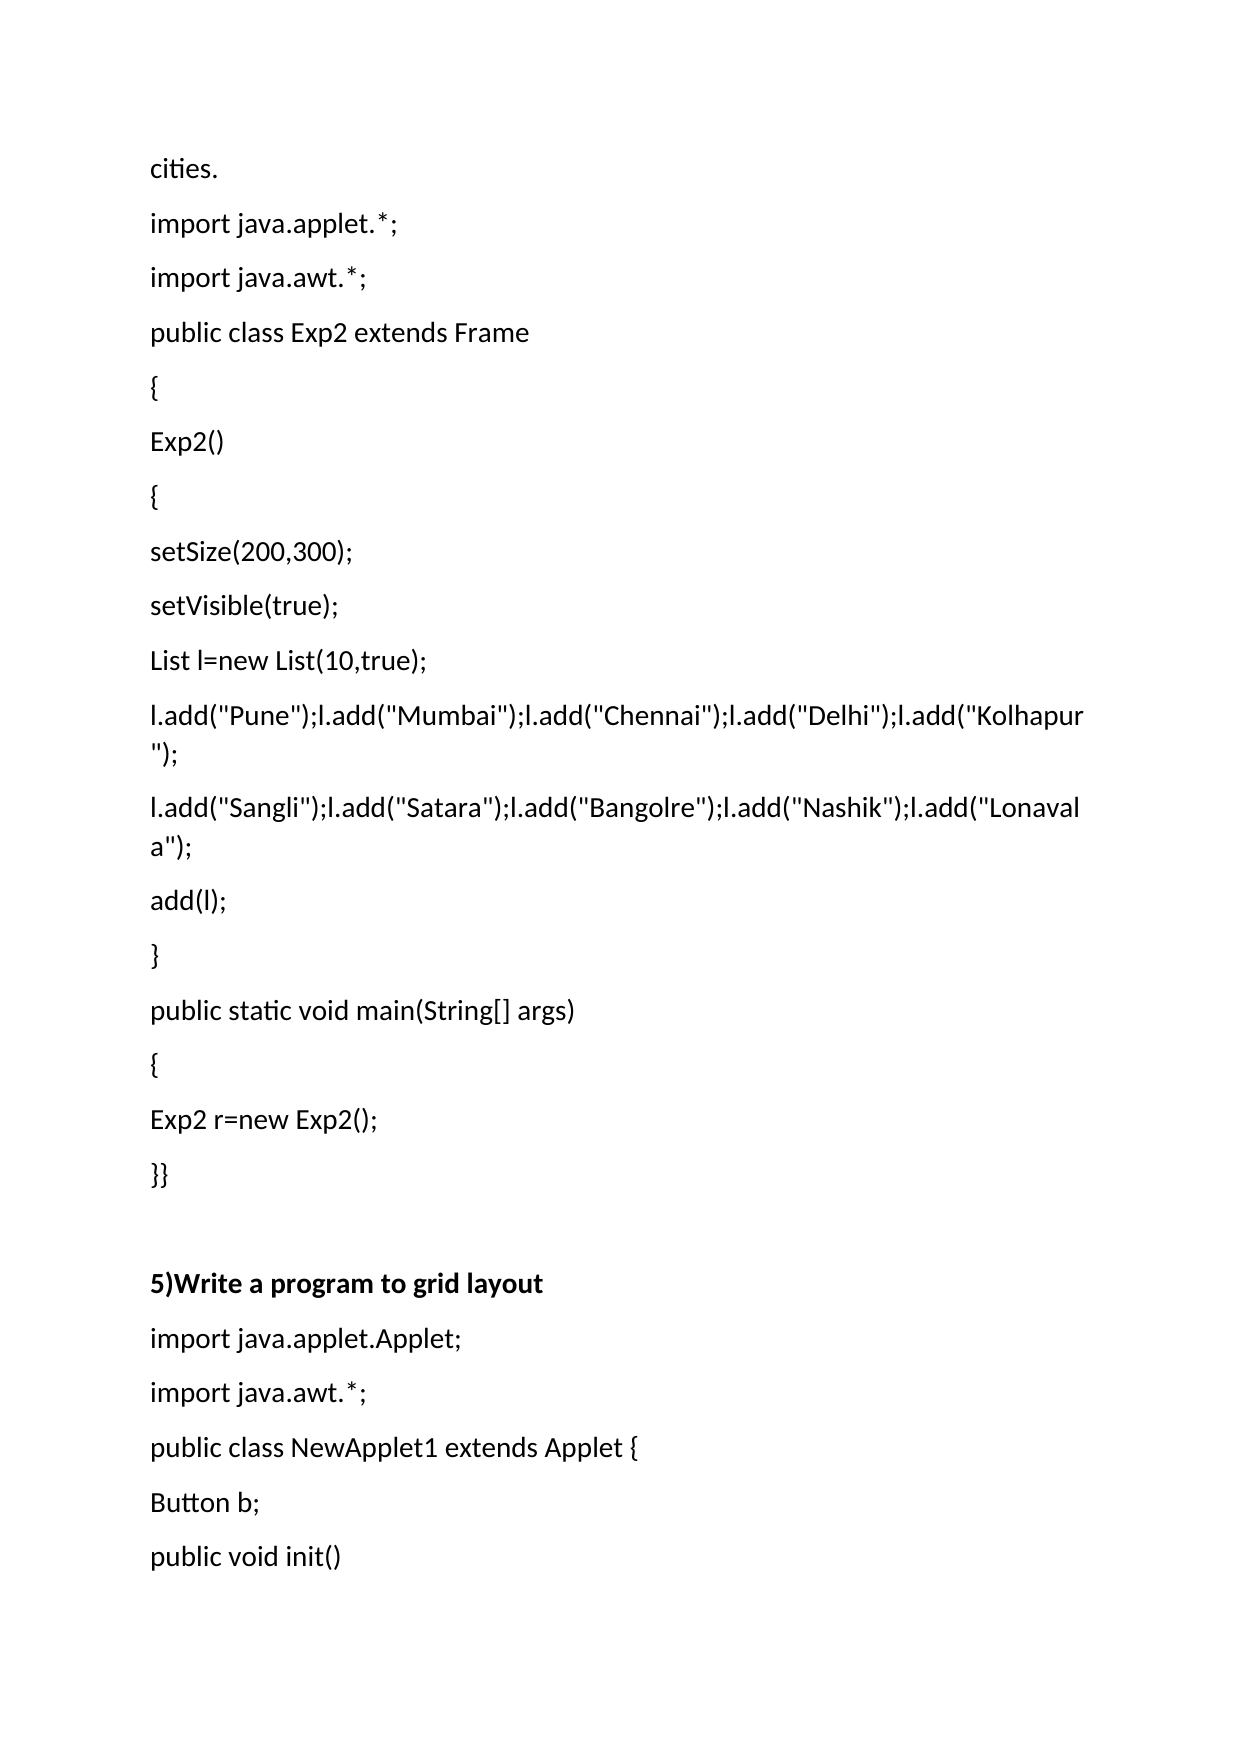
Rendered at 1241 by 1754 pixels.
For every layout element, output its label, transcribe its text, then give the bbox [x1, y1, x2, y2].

text { [150, 1046, 1090, 1082]
text Exp2 r=new Exp2(); [150, 1101, 1090, 1137]
text add(l); [150, 882, 1090, 918]
text } [150, 937, 1090, 973]
text import java.awt.*; [150, 259, 1090, 295]
text Button b; [150, 1484, 1090, 1519]
text cities. [150, 150, 1090, 186]
text public void init() [150, 1538, 1090, 1574]
text setSize(200,300); [150, 533, 1090, 568]
text }} [150, 1156, 1090, 1191]
text public static void main(String[] args) [150, 992, 1090, 1027]
text public class NewApplet1 extends Applet { [150, 1429, 1090, 1465]
text { [150, 478, 1090, 514]
text 5)Write a program to grid layout [150, 1265, 1090, 1301]
text setVisible(true); [150, 587, 1090, 623]
text l.add("Pune");l.add("Mumbai");l.add("Chennai");l.add("Delhi");l.add("Kolhapur"); [150, 697, 1090, 771]
text public class Exp2 extends Frame [150, 314, 1090, 350]
text import java.applet.*; [150, 205, 1090, 240]
text { [150, 369, 1090, 404]
text import java.awt.*; [150, 1374, 1090, 1410]
text Exp2() [150, 423, 1090, 459]
text List l=new List(10,true); [150, 642, 1090, 678]
text import java.applet.Applet; [150, 1320, 1090, 1355]
text l.add("Sangli");l.add("Satara");l.add("Bangolre");l.add("Nashik");l.add("Lonavala"); [150, 789, 1090, 863]
